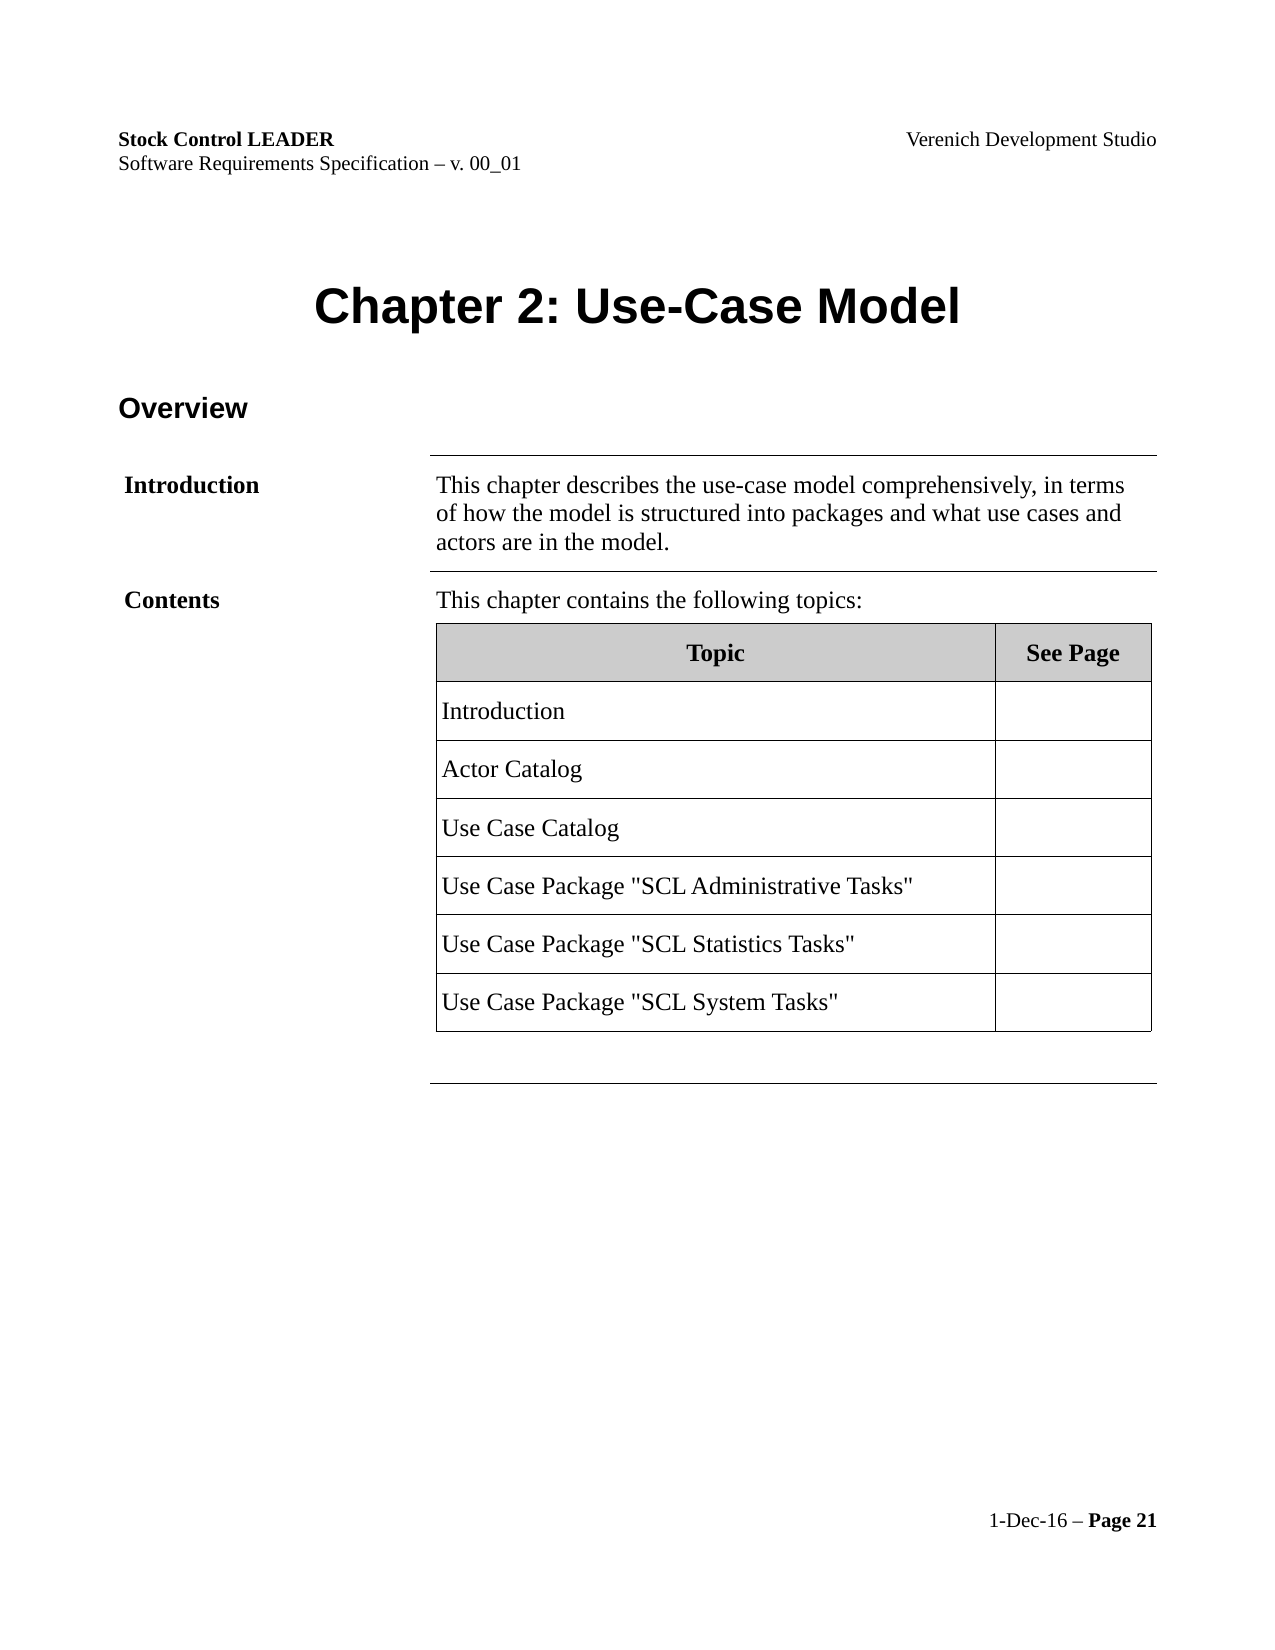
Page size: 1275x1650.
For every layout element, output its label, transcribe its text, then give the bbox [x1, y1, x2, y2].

subtitle Chapter 2: Use-Case Model [118, 276, 1157, 334]
table_cell Actor Catalog [437, 741, 995, 798]
table_cell Use Case Catalog [437, 799, 995, 856]
subtitle Overview [118, 391, 1157, 425]
table_header This chapter describes the use-case model comprehensively, in terms of how the model is structured into packages and what use cases and actors are in the model. [430, 456, 1157, 571]
table_cell [996, 974, 1151, 1031]
table_cell Contents [118, 571, 430, 1083]
table_cell [996, 682, 1151, 739]
table_header See Page [996, 624, 1151, 681]
table_header Topic [437, 624, 995, 681]
table_cell [996, 857, 1151, 914]
table_cell Introduction [437, 682, 995, 739]
table_cell [996, 915, 1151, 972]
table_cell [996, 741, 1151, 798]
table_cell [996, 799, 1151, 856]
table_cell Use Case Package "SCL Statistics Tasks" [437, 915, 995, 972]
table_header Introduction [118, 455, 430, 571]
table_cell Use Case Package "SCL Administrative Tasks" [437, 857, 995, 914]
table_cell Use Case Package "SCL System Tasks" [437, 974, 995, 1031]
table_cell This chapter contains the following topics: [430, 572, 1157, 1083]
